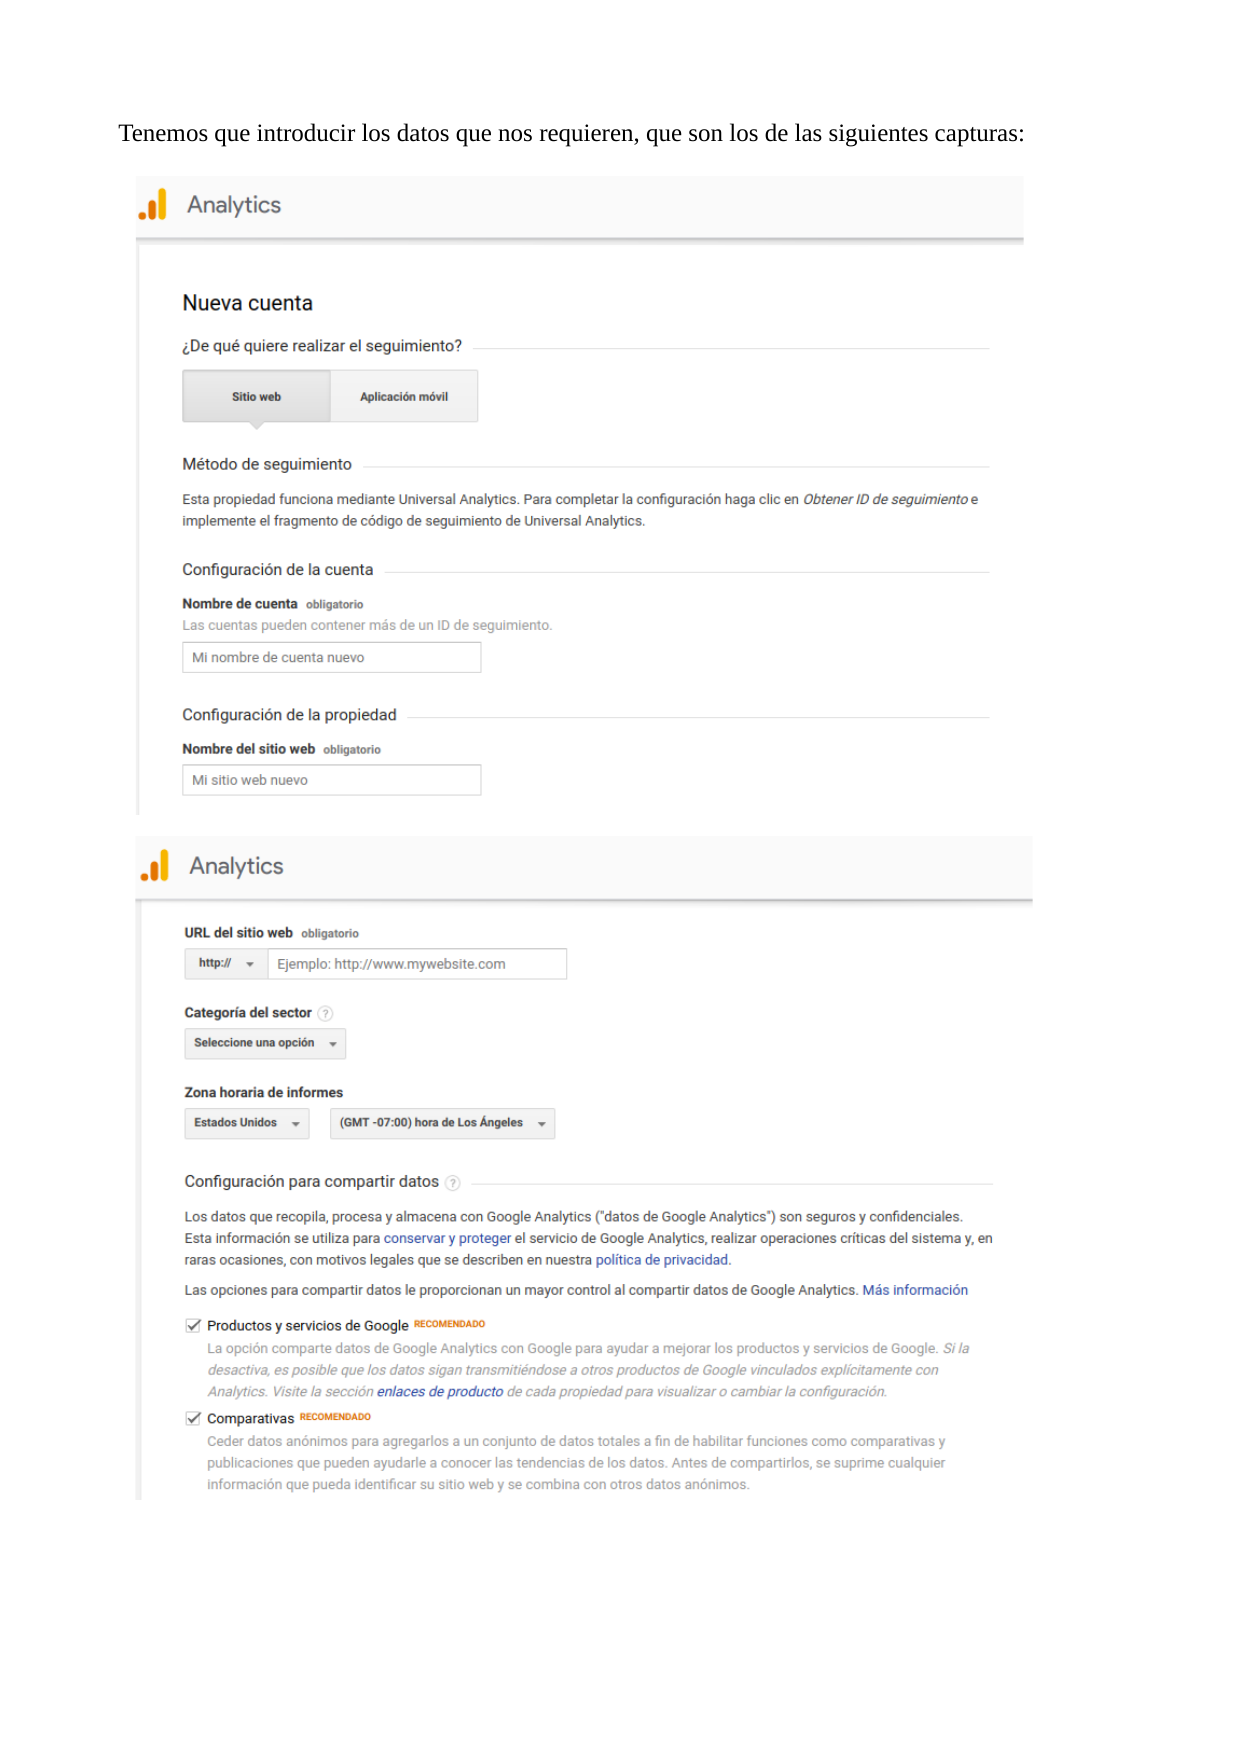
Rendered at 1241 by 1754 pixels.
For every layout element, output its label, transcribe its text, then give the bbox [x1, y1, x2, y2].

picture [135, 176, 1024, 815]
text Tenemos que introducir los datos que nos requieren, que son los de las siguientes capturas: [118, 118, 1122, 147]
picture [135, 836, 1033, 1500]
